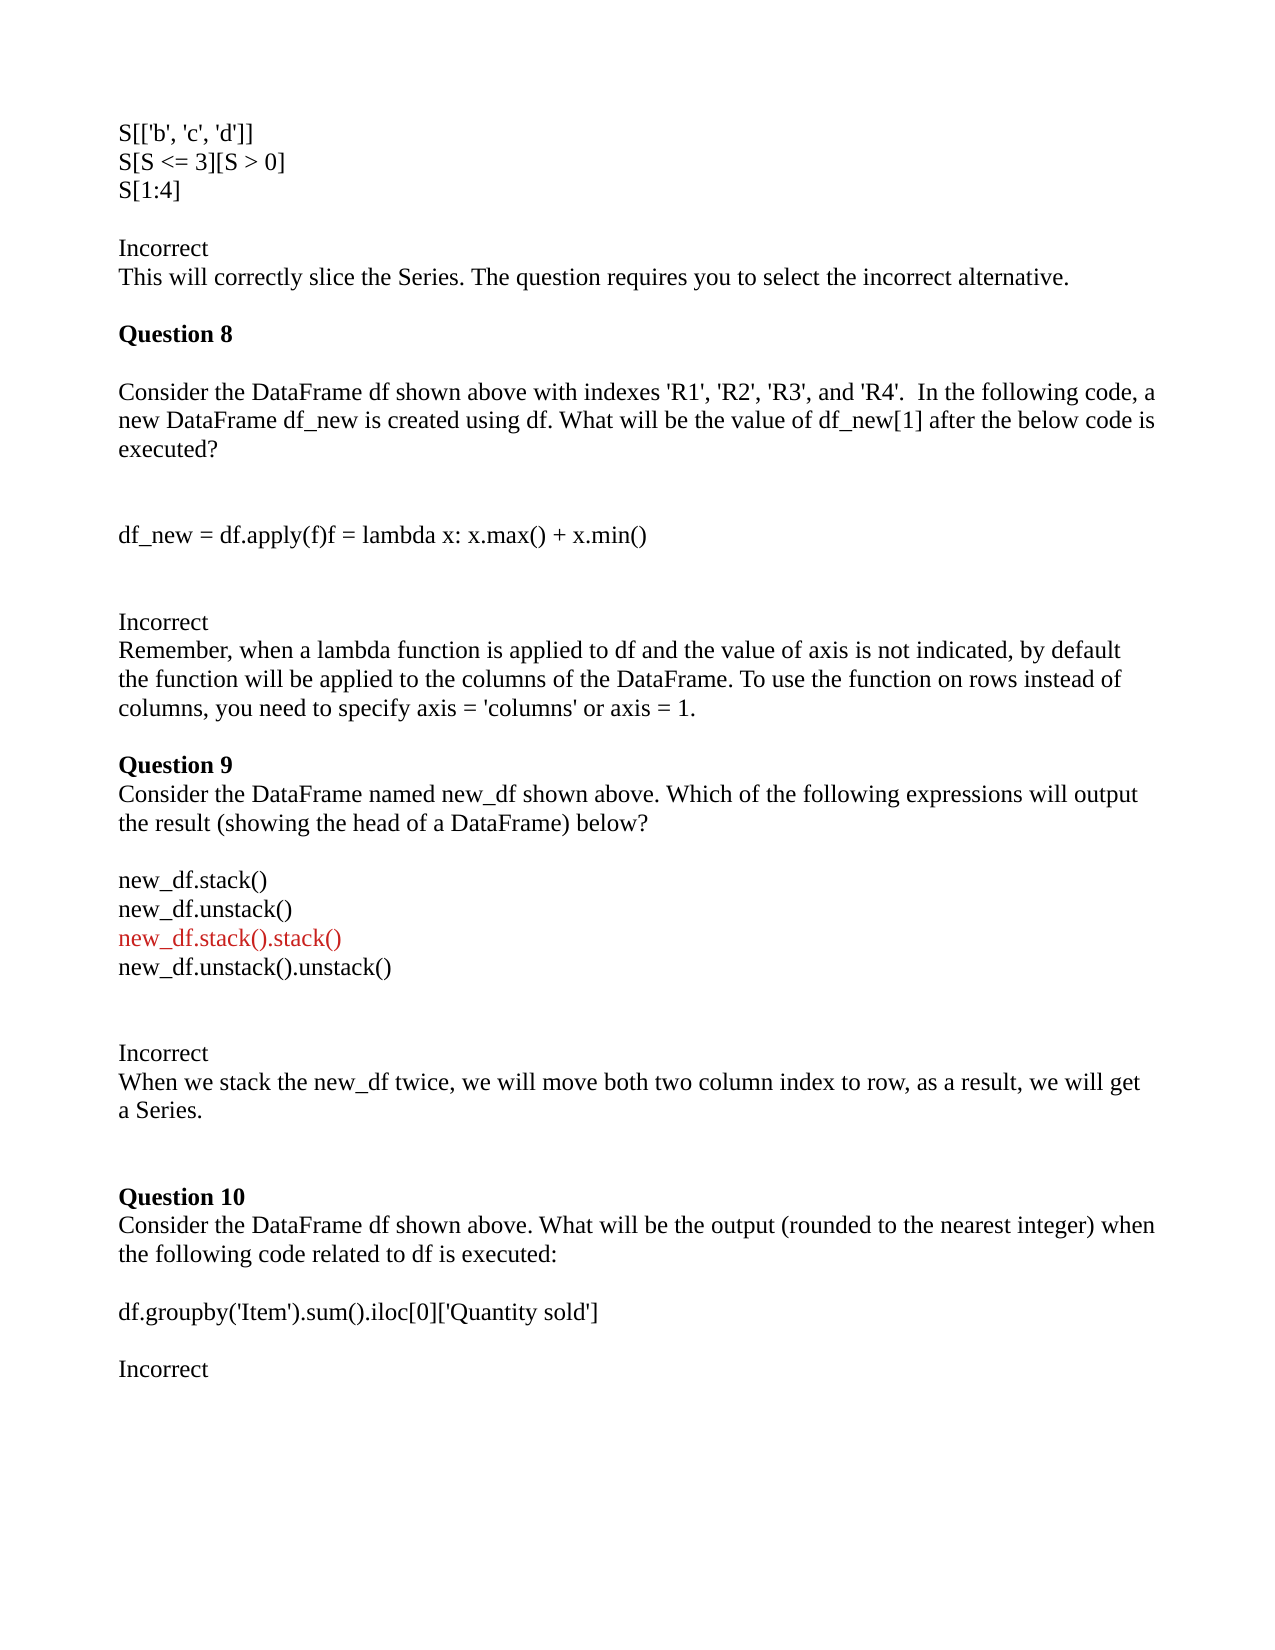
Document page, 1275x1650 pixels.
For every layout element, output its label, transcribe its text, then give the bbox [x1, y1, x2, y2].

text Consider the DataFrame df shown above. What will be the output (rounded to the nearest integer) when the following code related to df is executed: [118, 1211, 1157, 1268]
text When we stack the new_df twice, we will move both two column index to row, as a result, we will get a Series. [118, 1067, 1157, 1124]
text Remember, when a lambda function is applied to df and the value of axis is not indicated, by default the function will be applied to the columns of the DataFrame. To use the function on rows instead of columns, you need to specify axis = 'columns' or axis = 1. [118, 636, 1157, 722]
text Incorrect [118, 607, 1157, 636]
text new_df.stack() [118, 866, 1157, 894]
text S[S <= 3][S > 0] [118, 147, 1157, 176]
text Consider the DataFrame df shown above with indexes 'R1', 'R2', 'R3', and 'R4'. In the following code, a new DataFrame df_new is created using df. What will be the value of df_new[1] after the below code is executed? [118, 377, 1157, 463]
text Incorrect [118, 1038, 1157, 1067]
text df_new = df.apply(f)f = lambda x: x.max() + x.min() [118, 521, 1157, 549]
text df.groupby('Item').sum().iloc[0]['Quantity sold'] [118, 1297, 1157, 1326]
text Consider the DataFrame named new_df shown above. Which of the following expressions will output the result (showing the head of a DataFrame) below? [118, 779, 1157, 837]
text Question 9 [118, 751, 1157, 779]
text S[['b', 'c', 'd']] [118, 118, 1157, 147]
text new_df.stack().stack() [118, 923, 1157, 952]
text Question 8 [118, 319, 1157, 348]
text Question 10 [118, 1182, 1157, 1211]
text new_df.unstack().unstack() [118, 952, 1157, 981]
text This will correctly slice the Series. The question requires you to select the incorrect alternative. [118, 262, 1157, 291]
text S[1:4] [118, 176, 1157, 204]
text new_df.unstack() [118, 894, 1157, 923]
text Incorrect [118, 233, 1157, 262]
text Incorrect [118, 1354, 1157, 1383]
